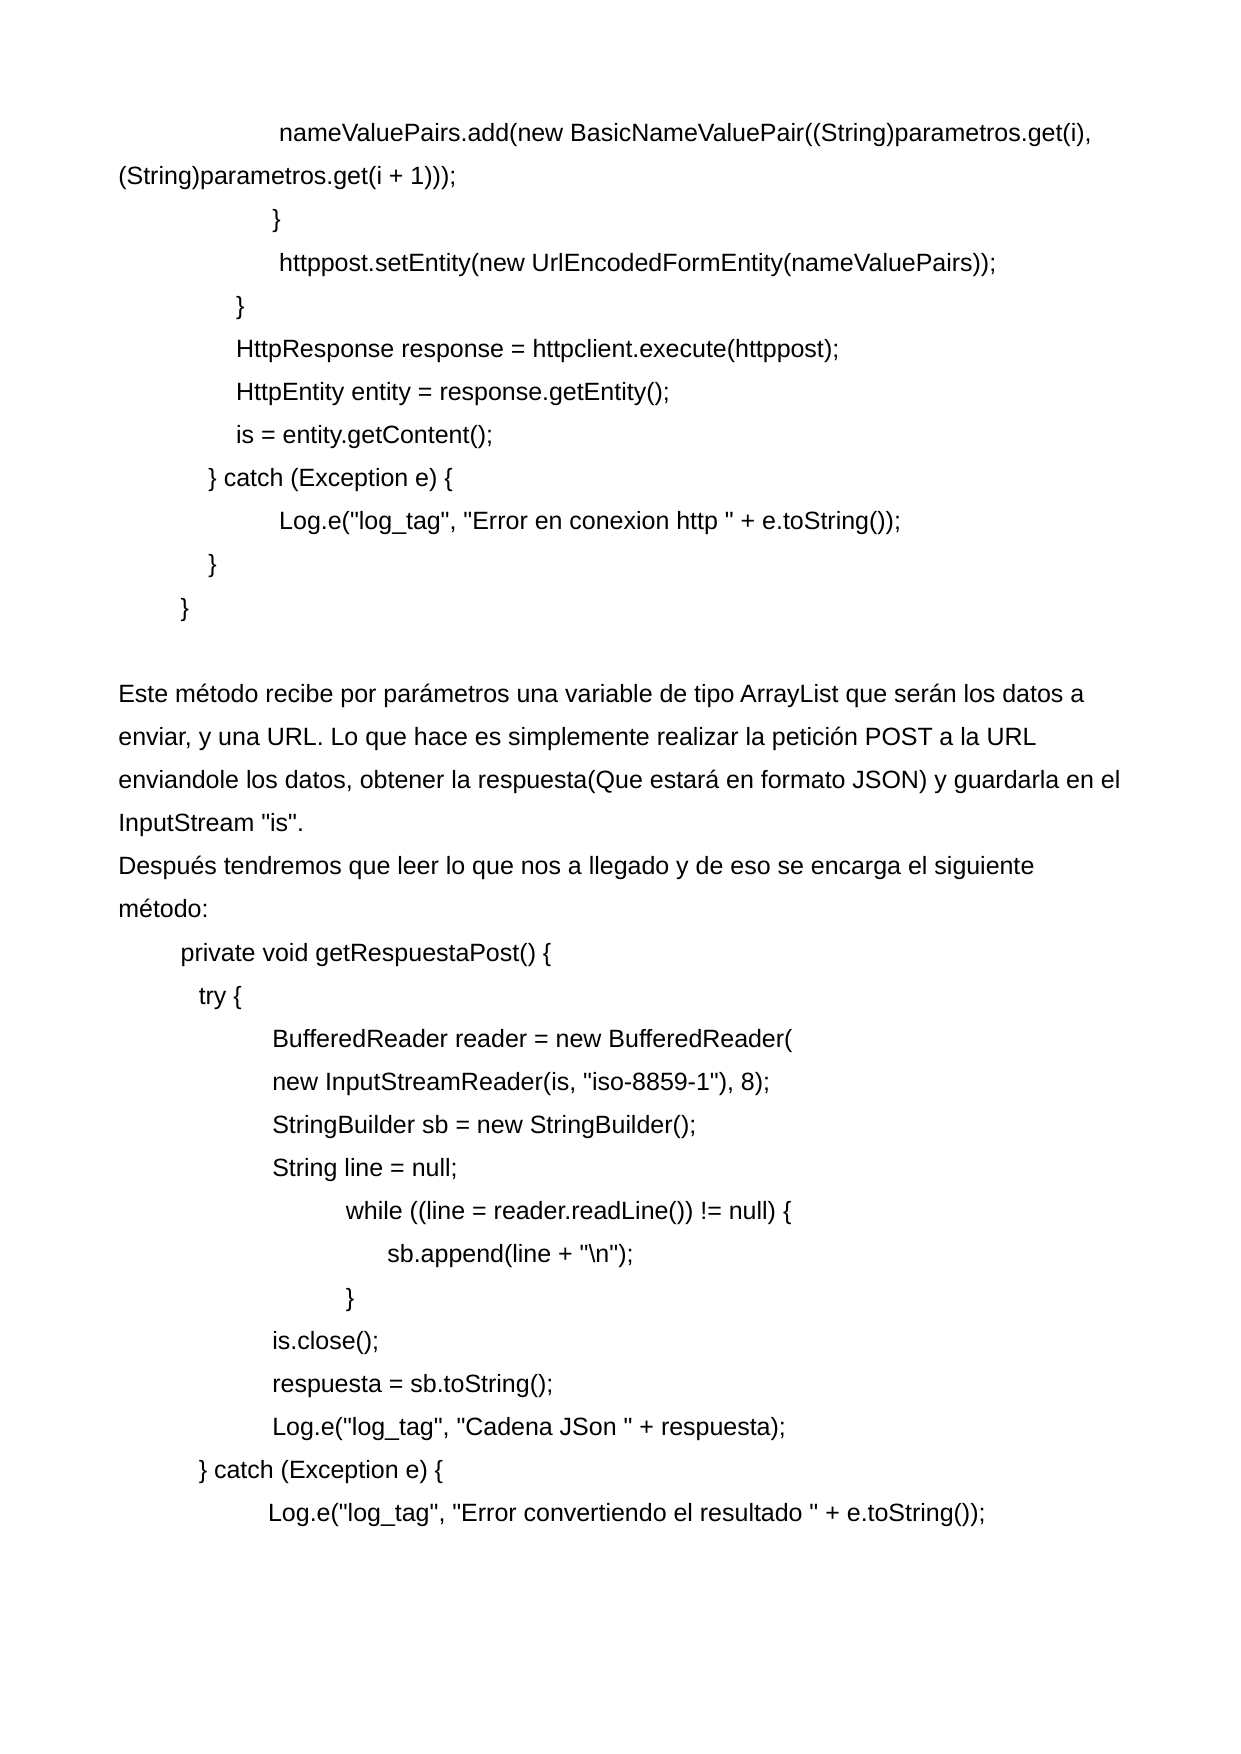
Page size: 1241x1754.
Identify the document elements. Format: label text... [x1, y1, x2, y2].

text Este método recibe por parámetros una variable de tipo ArrayList que serán los datos a enviar, y una URL. Lo que hace es simplemente realizar la petición POST a la URL enviandole los datos, obtener la respuesta(Que estará en formato JSON) y guardarla en el InputStream "is". [118, 679, 1122, 837]
text Después tendremos que leer lo que nos a llegado y de eso se encarga el siguiente método: private void getRespuestaPost() { try { BufferedReader reader = new BufferedReader( new InputStreamReader(is, "iso-8859-1"), 8); StringBuilder sb = new StringBuilder(); String line = null; while ((line = reader.readLine()) != null) { sb.append(line + "\n"); } is.close(); respuesta = sb.toString(); Log.e("log_tag", "Cadena JSon " + respuesta); } catch (Exception e) { Log.e("log_tag", "Error convertiendo el resultado " + e.toString()); [118, 851, 1122, 1570]
text nameValuePairs.add(new BasicNameValuePair((String)parametros.get(i), (String)parametros.get(i + 1))); } httppost.setEntity(new UrlEncodedFormEntity(nameValuePairs)); } HttpResponse response = httpclient.execute(httppost); HttpEntity entity = response.getEntity(); is = entity.getContent(); } catch (Exception e) { Log.e("log_tag", "Error en conexion http " + e.toString()); } } [118, 118, 1122, 621]
